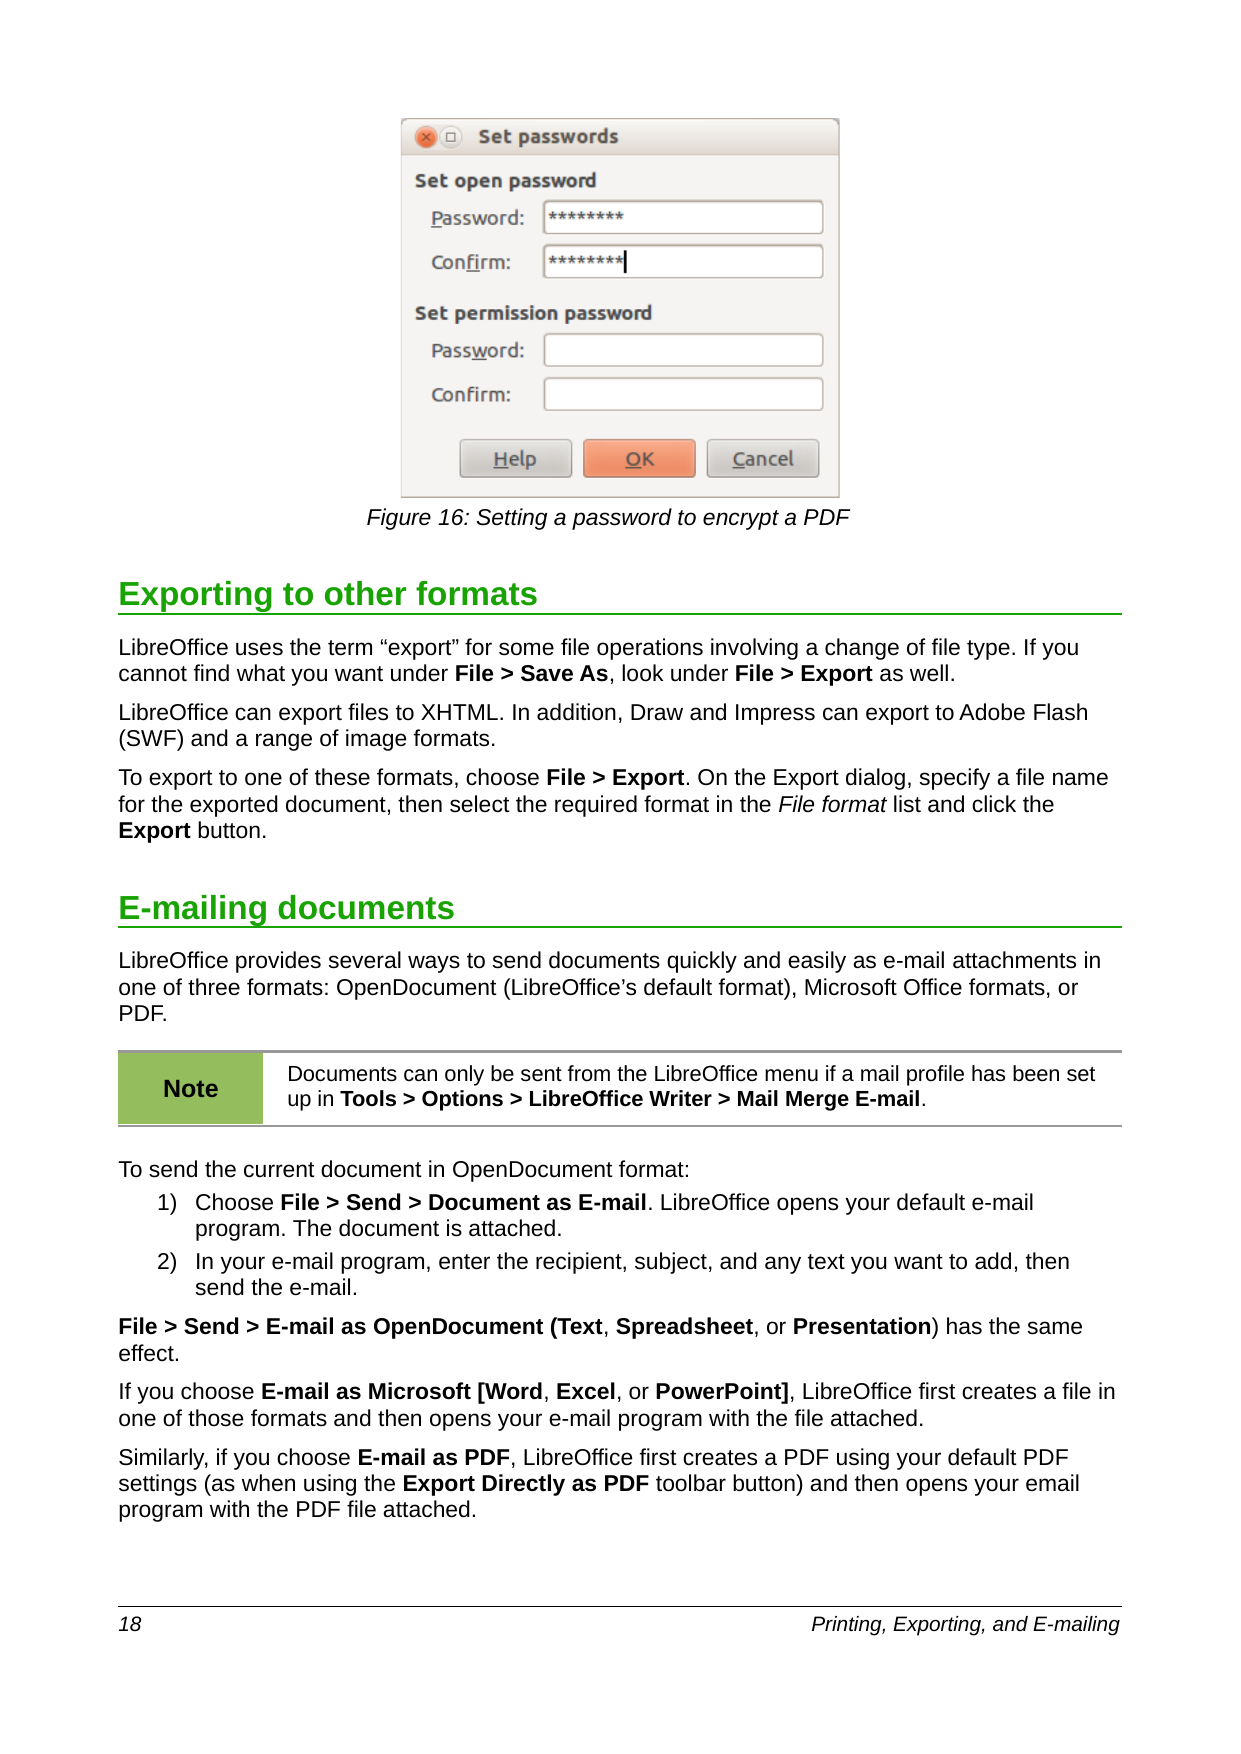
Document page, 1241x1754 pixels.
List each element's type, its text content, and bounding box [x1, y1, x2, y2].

text LibreOffice provides several ways to send documents quickly and easily as e-mail attachments in one of three formats: OpenDocument (LibreOffice’s default format), Microsoft Office formats, or PDF. [118, 947, 1122, 1026]
subtitle E-mailing documents [118, 888, 1122, 926]
text Similarly, if you choose E-mail as PDF, LibreOffice first creates a PDF using your default PDF settings (as when using the Export Directly as PDF toolbar button) and then opens your email program with the PDF file attached. [118, 1443, 1122, 1523]
subtitle Exporting to other formats [118, 574, 1122, 613]
list Choose File > Send > Document as E-mail. LibreOffice opens your default e-mail program. The document is attached. [177, 1189, 1122, 1242]
table_header Documents can only be sent from the LibreOffice menu if a mail profile has been set up in Tools > Options > LibreOffice Writer > Mail Merge E-mail. [263, 1053, 1122, 1124]
text If you choose E-mail as Microsoft [Word, Excel, or PowerPoint], LibreOffice first creates a file in one of those formats and then opens your e-mail program with the file attached. [118, 1378, 1122, 1431]
list In your e-mail program, enter the recipient, subject, and any text you want to add, then send the e-mail. [177, 1248, 1122, 1301]
list To send the current document in OpenDocument format: [118, 1156, 1122, 1182]
text LibreOffice uses the term “export” for some file operations involving a change of file type. If you cannot find what you want under File > Save As, look under File > Export as well. [118, 634, 1122, 687]
text LibreOffice can export files to XHTML. In addition, Draw and Impress can export to Adobe Flash (SWF) and a range of image formats. [118, 699, 1122, 752]
picture [400, 118, 840, 498]
text File > Send > E-mail as OpenDocument (Text, Spreadsheet, or Presentation) has the same effect. [118, 1313, 1122, 1366]
text Figure 16: Setting a password to encrypt a PDF [366, 504, 874, 530]
text To export to one of these formats, choose File > Export. On the Export dialog, specify a file name for the exported document, then select the required format in the File format list and click the Export button. [118, 764, 1122, 843]
table_header Note [118, 1053, 263, 1124]
